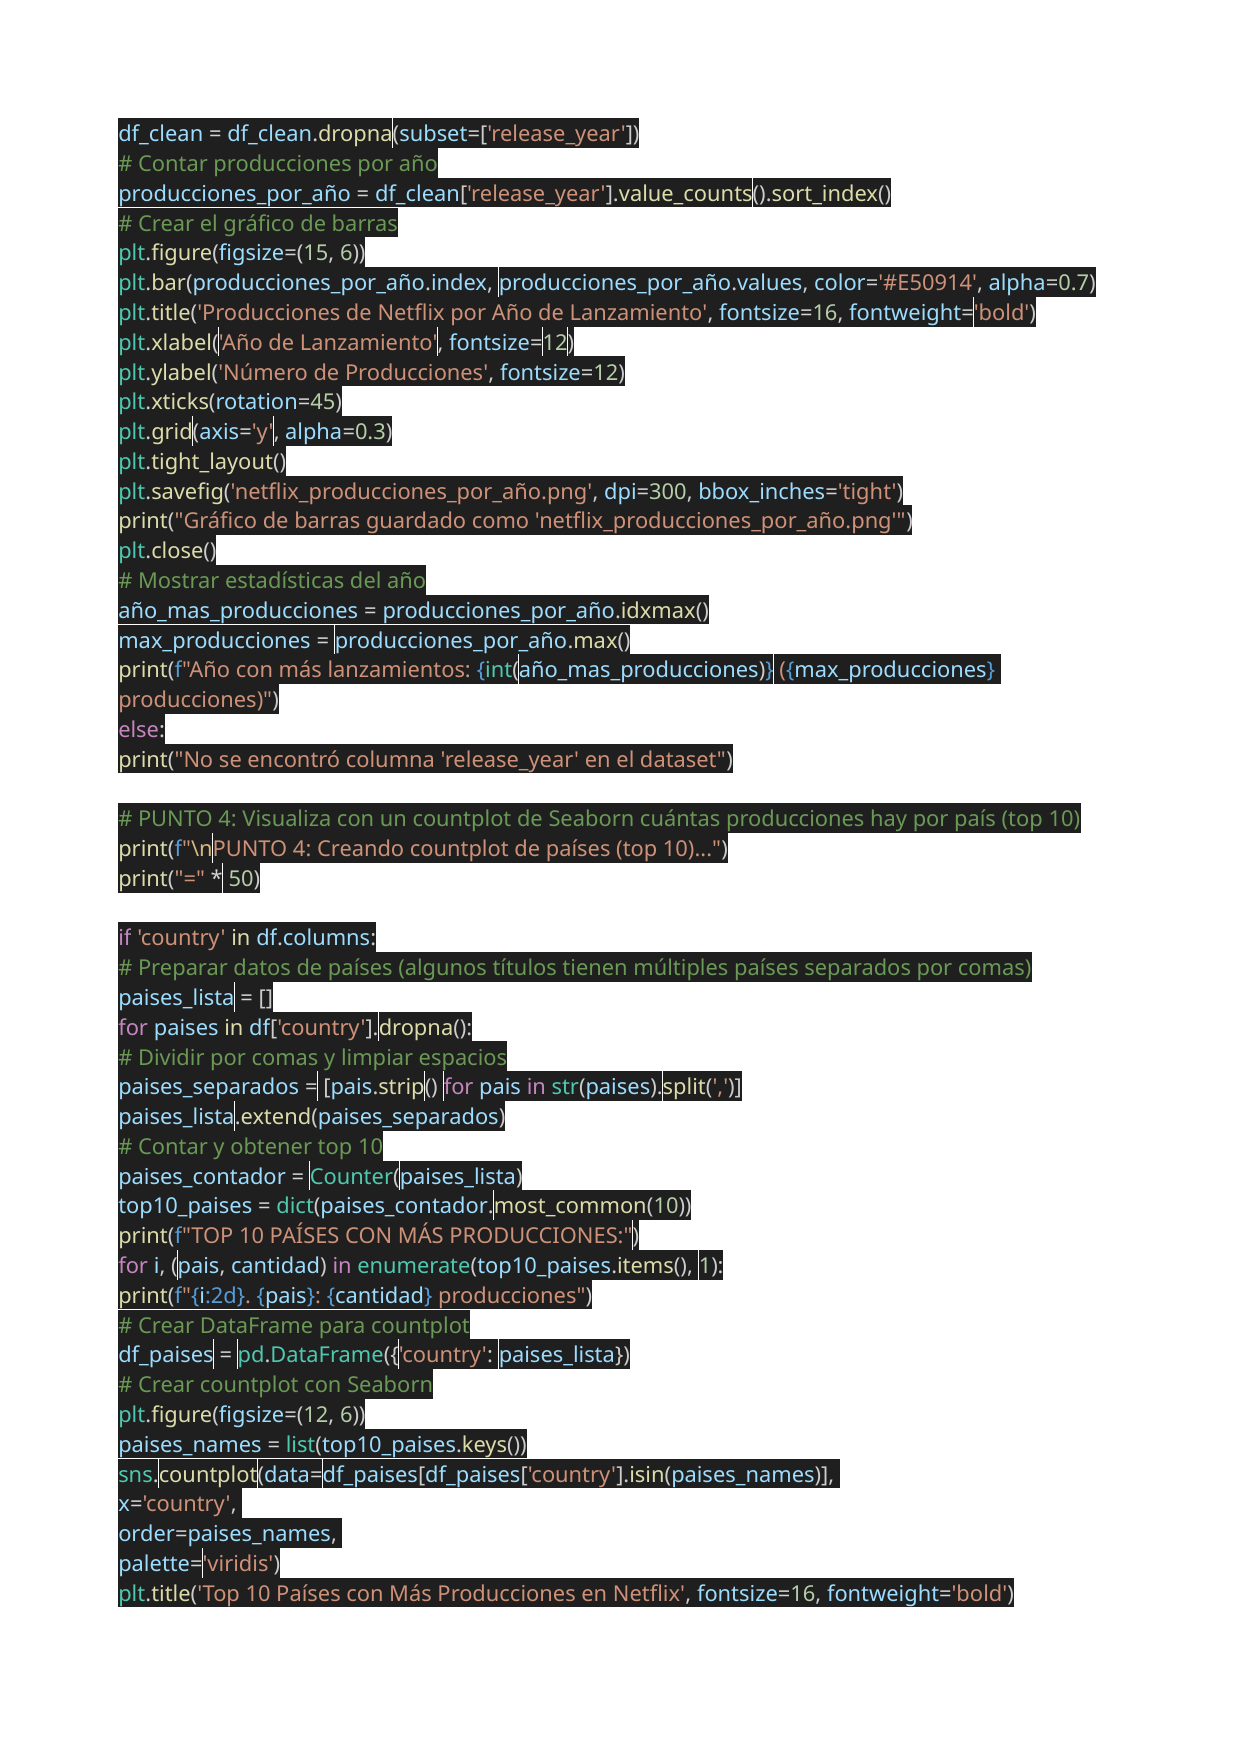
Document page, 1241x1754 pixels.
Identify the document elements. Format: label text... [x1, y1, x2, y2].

text # Contar y obtener top 10 [118, 1131, 1122, 1161]
text x='country', [118, 1488, 1122, 1518]
text for paises in df['country'].dropna(): [118, 1012, 1122, 1041]
text for i, (pais, cantidad) in enumerate(top10_paises.items(), 1): [118, 1250, 1122, 1280]
text max_producciones = producciones_por_año.max() [118, 624, 1122, 654]
text print(f"{i:2d}. {pais}: {cantidad} producciones") [118, 1280, 1122, 1309]
text plt.title('Producciones de Netflix por Año de Lanzamiento', fontsize=16, fontweight='bold') [118, 297, 1122, 327]
text palette='viridis') [118, 1548, 1122, 1578]
text # PUNTO 4: Visualiza con un countplot de Seaborn cuántas producciones hay por país (top 10) [118, 803, 1122, 833]
text # Mostrar estadísticas del año [118, 565, 1122, 595]
text producciones_por_año = df_clean['release_year'].value_counts().sort_index() [118, 178, 1122, 207]
text # Crear DataFrame para countplot [118, 1309, 1122, 1339]
text print(f"Año con más lanzamientos: {int(año_mas_producciones)} ({max_producciones} producciones)") [118, 654, 1122, 714]
text # Dividir por comas y limpiar espacios [118, 1041, 1122, 1071]
text top10_paises = dict(paises_contador.most_common(10)) [118, 1190, 1122, 1220]
text print("No se encontró columna 'release_year' en el dataset") [118, 744, 1122, 773]
text # Contar producciones por año [118, 148, 1122, 178]
text plt.bar(producciones_por_año.index, producciones_por_año.values, color='#E50914', alpha=0.7) [118, 267, 1122, 297]
text paises_separados = [pais.strip() for pais in str(paises).split(',')] [118, 1071, 1122, 1101]
text print(f"TOP 10 PAÍSES CON MÁS PRODUCCIONES:") [118, 1220, 1122, 1250]
text plt.tight_layout() [118, 446, 1122, 476]
text else: [118, 714, 1122, 744]
text plt.title('Top 10 Países con Más Producciones en Netflix', fontsize=16, fontweight='bold') [118, 1578, 1122, 1607]
text plt.figure(figsize=(12, 6)) [118, 1399, 1122, 1429]
text sns.countplot(data=df_paises[df_paises['country'].isin(paises_names)], [118, 1458, 1122, 1488]
text # Crear el gráfico de barras [118, 207, 1122, 237]
text plt.grid(axis='y', alpha=0.3) [118, 416, 1122, 446]
text df_clean = df_clean.dropna(subset=['release_year']) [118, 118, 1122, 148]
text año_mas_producciones = producciones_por_año.idxmax() [118, 595, 1122, 624]
text df_paises = pd.DataFrame({'country': paises_lista}) [118, 1339, 1122, 1369]
text paises_contador = Counter(paises_lista) [118, 1161, 1122, 1190]
text plt.figure(figsize=(15, 6)) [118, 237, 1122, 267]
text paises_names = list(top10_paises.keys()) [118, 1429, 1122, 1458]
text plt.xticks(rotation=45) [118, 386, 1122, 416]
text paises_lista.extend(paises_separados) [118, 1101, 1122, 1131]
text print("=" * 50) [118, 863, 1122, 893]
text if 'country' in df.columns: [118, 922, 1122, 952]
text print(f"\nPUNTO 4: Creando countplot de países (top 10)...") [118, 833, 1122, 863]
text # Preparar datos de países (algunos títulos tienen múltiples países separados por comas) [118, 952, 1122, 982]
text # Crear countplot con Seaborn [118, 1369, 1122, 1399]
text plt.ylabel('Número de Producciones', fontsize=12) [118, 356, 1122, 386]
text plt.savefig('netflix_producciones_por_año.png', dpi=300, bbox_inches='tight') [118, 476, 1122, 505]
text order=paises_names, [118, 1518, 1122, 1548]
text plt.close() [118, 535, 1122, 565]
text paises_lista = [] [118, 982, 1122, 1012]
text plt.xlabel('Año de Lanzamiento', fontsize=12) [118, 327, 1122, 356]
text print("Gráfico de barras guardado como 'netflix_producciones_por_año.png'") [118, 505, 1122, 535]
